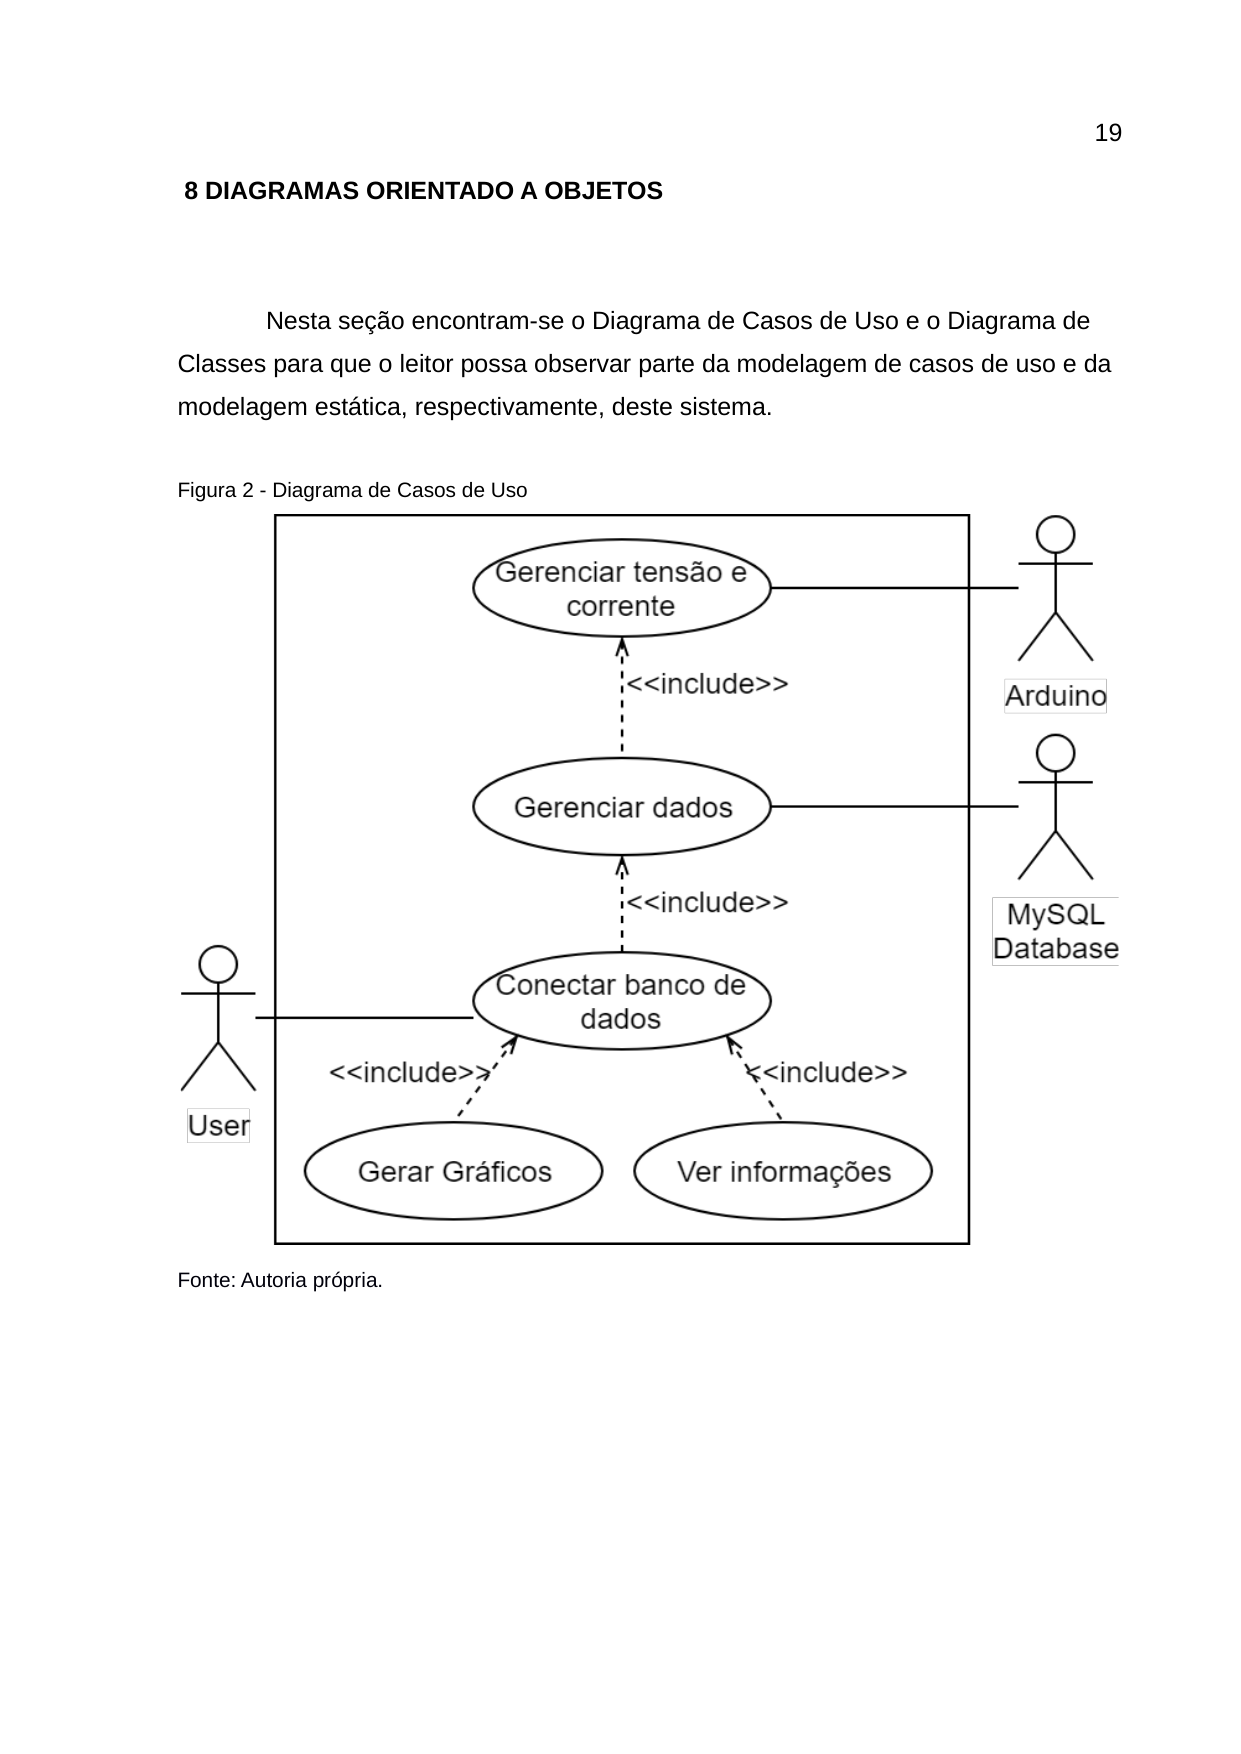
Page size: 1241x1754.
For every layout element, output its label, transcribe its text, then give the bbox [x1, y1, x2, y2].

text Nesta seção encontram-se o Diagrama de Casos de Uso e o Diagrama de Classes para que o leitor possa observar parte da modelagem de casos de uso e da modelagem estática, respectivamente, deste sistema. [177, 306, 1122, 421]
subtitle Diagramas Orientado a Objetos [177, 176, 1122, 205]
text Figura 2 - Diagrama de Casos de Uso [177, 478, 1122, 502]
picture [180, 514, 1119, 1245]
text Fonte: Autoria própria. [177, 1268, 1122, 1292]
